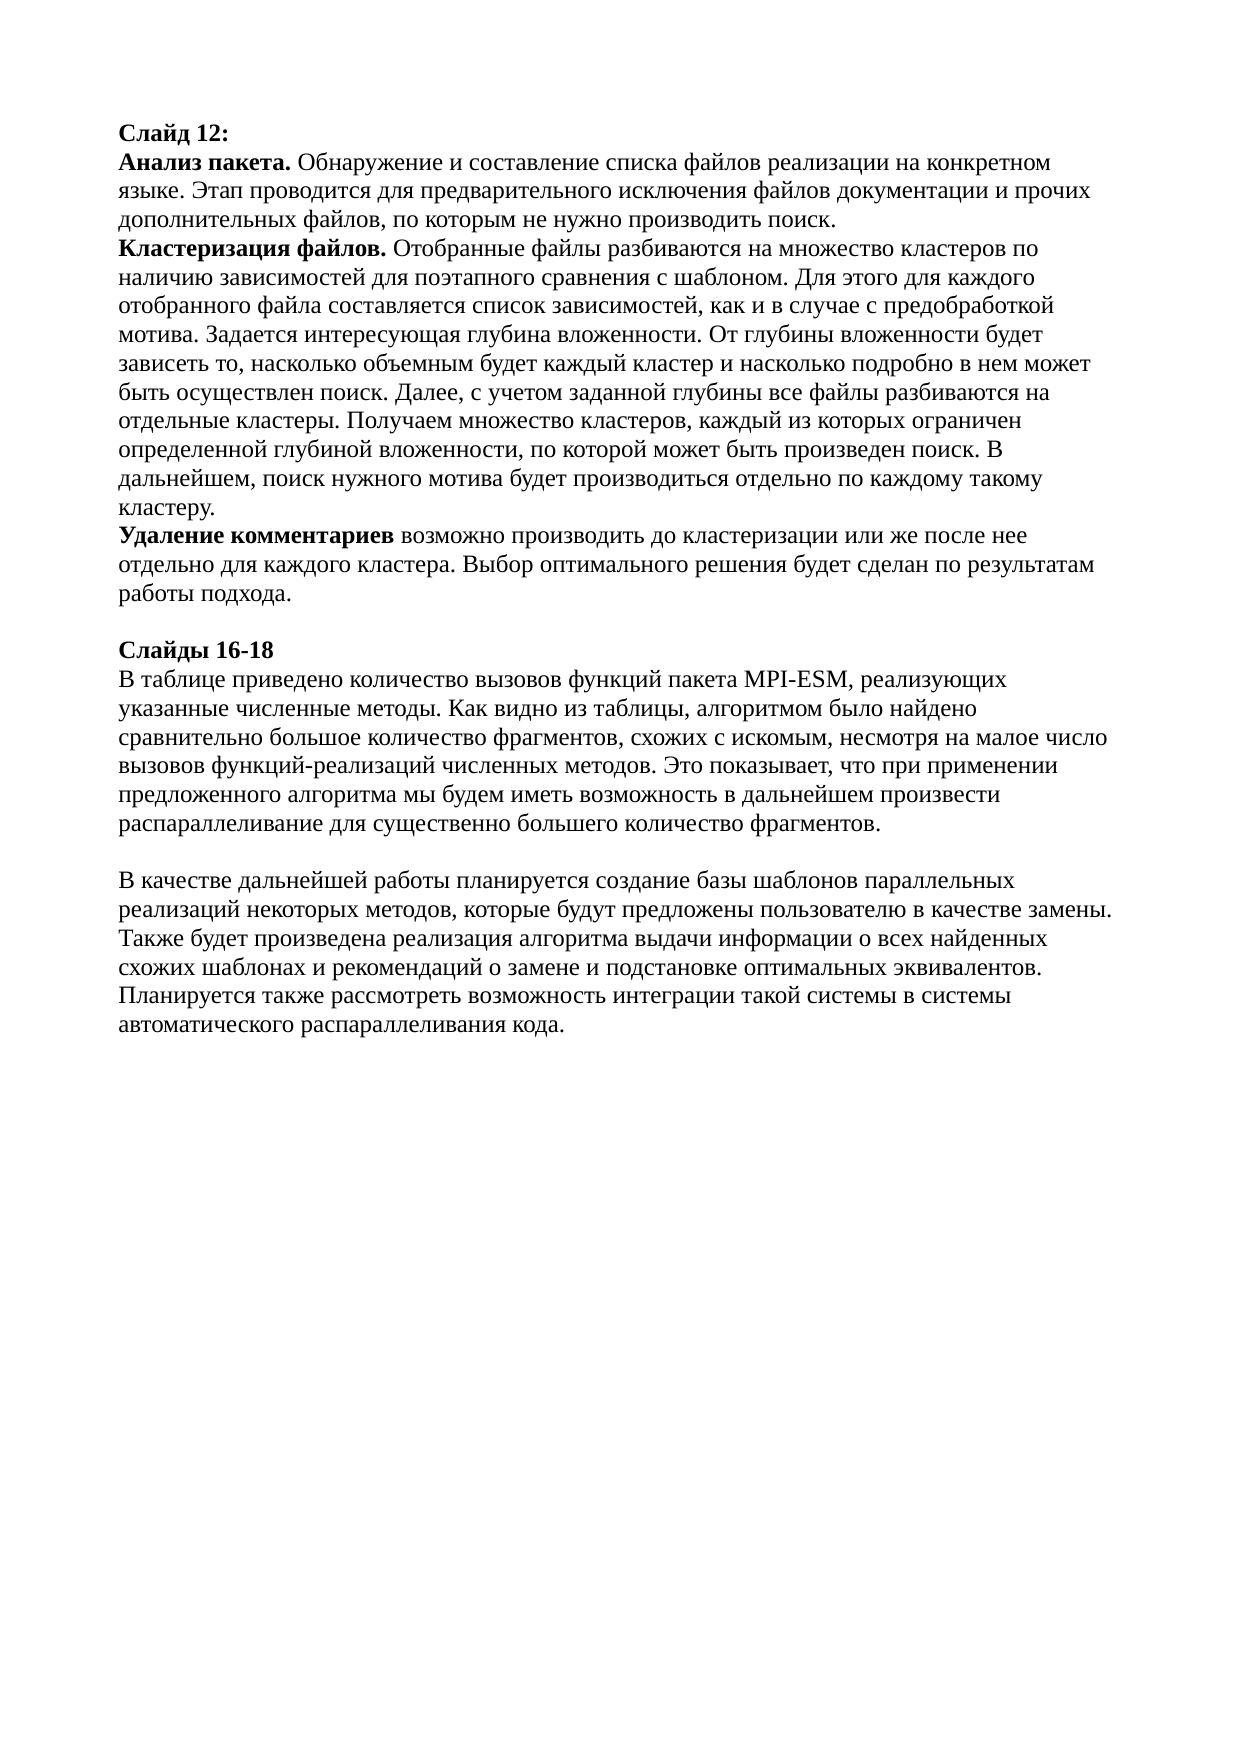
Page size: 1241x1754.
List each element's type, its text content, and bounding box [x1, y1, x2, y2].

text Анализ пакета. Обнаружение и составление списка файлов реализации на конкретном языке. Этап проводится для предварительного исключения файлов документации и прочих дополнительных файлов, по которым не нужно производить поиск. [118, 147, 1122, 233]
text Слайды 16-18 [118, 636, 1122, 664]
text Слайд 12: [118, 118, 1122, 147]
text Удаление комментариев возможно производить до кластеризации или же после нее отдельно для каждого кластера. Выбор оптимального решения будет сделан по результатам работы подхода. [118, 521, 1122, 607]
text В таблице приведено количество вызовов функций пакета MPI-ESM, реализующих указанные численные методы. Как видно из таблицы, алгоритмом было найдено сравнительно большое количество фрагментов, схожих с искомым, несмотря на малое число вызовов функций-реализаций численных методов. Это показывает, что при применении предложенного алгоритма мы будем иметь возможность в дальнейшем произвести распараллеливание для существенно большего количество фрагментов. [118, 664, 1122, 837]
text Планируется также рассмотреть возможность интеграции такой системы в системы автоматического распараллеливания кода. [118, 981, 1122, 1038]
text В качестве дальнейшей работы планируется создание базы шаблонов параллельных реализаций некоторых методов, которые будут предложены пользователю в качестве замены. Также будет произведена реализация алгоритма выдачи информации о всех найденных схожих шаблонах и рекомендаций о замене и подстановке оптимальных эквивалентов. [118, 866, 1122, 981]
text Кластеризация файлов. Отобранные файлы разбиваются на множество кластеров по наличию зависимостей для поэтапного сравнения с шаблоном. Для этого для каждого отобранного файла составляется список зависимостей, как и в случае с предобработкой мотива. Задается интересующая глубина вложенности. От глубины вложенности будет зависеть то, насколько объемным будет каждый кластер и насколько подробно в нем может быть осуществлен поиск. Далее, с учетом заданной глубины все файлы разбиваются на отдельные кластеры. Получаем множество кластеров, каждый из которых ограничен определенной глубиной вложенности, по которой может быть произведен поиск. В дальнейшем, поиск нужного мотива будет производиться отдельно по каждому такому кластеру. [118, 233, 1122, 521]
